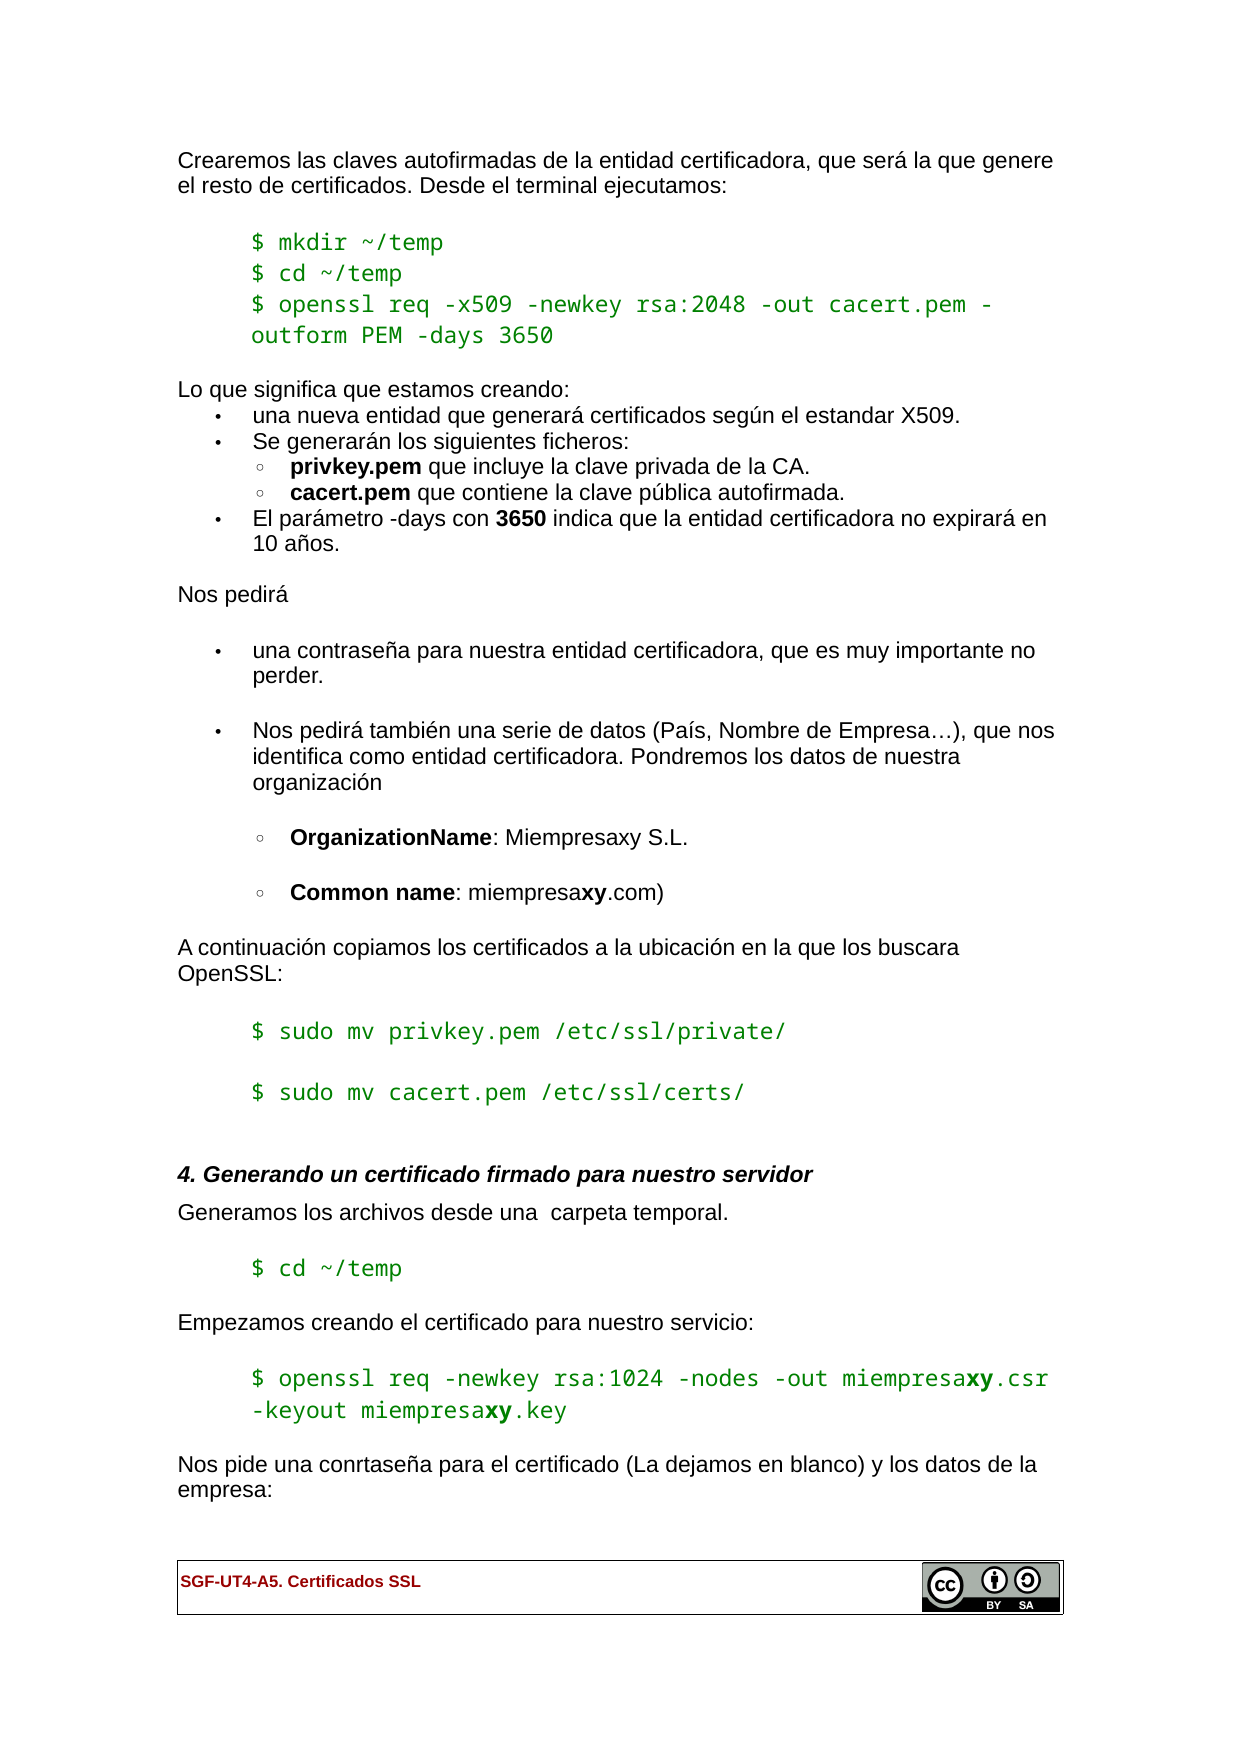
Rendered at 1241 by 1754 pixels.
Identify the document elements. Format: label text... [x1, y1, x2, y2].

text $ cd ~/temp [251, 257, 1063, 288]
text Generamos los archivos desde una carpeta temporal. [177, 1200, 1063, 1226]
text A continuación copiamos los certificados a la ubicación en la que los buscara OpenSSL: [177, 934, 1063, 986]
text $ cd ~/temp [251, 1252, 1063, 1283]
text Crearemos las claves autofirmadas de la entidad certificadora, que será la que genere el resto de certificados. Desde el terminal ejecutamos: [177, 148, 1063, 199]
text Empezamos creando el certificado para nuestro servicio: [177, 1310, 1063, 1336]
list OrganizationName: Miempresaxy S.L. [252, 824, 1063, 850]
picture [922, 1562, 1060, 1612]
text $ mkdir ~/temp [251, 226, 1063, 257]
subtitle 4. Generando un certificado firmado para nuestro servidor [177, 1162, 1063, 1187]
list una contraseña para nuestra entidad certificadora, que es muy importante no perder. [215, 637, 1063, 688]
text Nos pedirá [177, 582, 1063, 608]
list Common name: miempresaxy.com) [252, 879, 1063, 905]
text $ sudo mv privkey.pem /etc/ssl/private/ [251, 1015, 1063, 1047]
text $ openssl req -newkey rsa:1024 -nodes -out miempresaxy.csr -keyout miempresaxy.key [251, 1362, 1063, 1425]
list Nos pedirá también una serie de datos (País, Nombre de Empresa…), que nos identifica como entidad certificadora. Pondremos los datos de nuestra organización [215, 718, 1063, 795]
list privkey.pem que incluye la clave privada de la CA. [252, 454, 1063, 480]
list Se generarán los siguientes ficheros: [215, 428, 1063, 454]
list El parámetro -days con 3650 indica que la entidad certificadora no expirará en 10 años. [215, 505, 1063, 557]
text $ sudo mv cacert.pem /etc/ssl/certs/ [251, 1076, 1063, 1107]
list cacert.pem que contiene la clave pública autofirmada. [252, 480, 1063, 505]
text Nos pide una conrtaseña para el certificado (La dejamos en blanco) y los datos de la empresa: [177, 1452, 1063, 1503]
text Lo que significa que estamos creando: [177, 377, 1063, 403]
text $ openssl req -x509 -newkey rsa:2048 -out cacert.pem -outform PEM -days 3650 [251, 288, 1063, 351]
list una nueva entidad que generará certificados según el estandar X509. [215, 403, 1063, 428]
